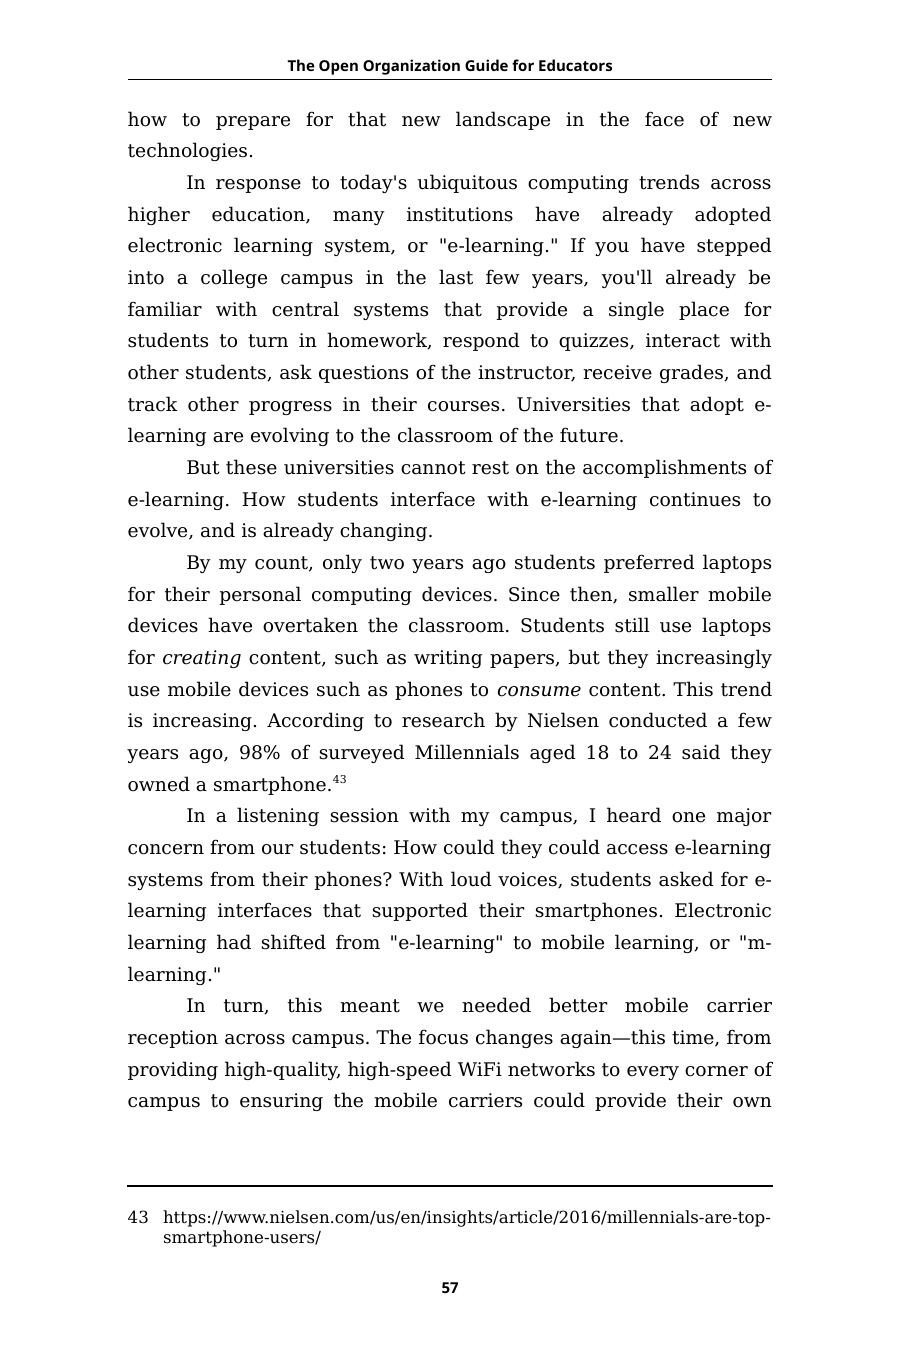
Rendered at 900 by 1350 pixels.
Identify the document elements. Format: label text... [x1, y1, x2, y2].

text In a listening session with my campus, I heard one major concern from our students: How could they could access e-learning systems from their phones? With loud voices, students asked for e-learning interfaces that supported their smartphones. Electronic learning had shifted from "e-learning" to mobile learning, or "m-learning." [127, 805, 772, 986]
text In turn, this meant we needed better mobile carrier reception across campus. The focus changes again—this time, from providing high-quality, high-speed WiFi networks to every corner of campus to ensuring the mobile carriers could provide their own [127, 995, 772, 1112]
text https://www.nielsen.com/us/en/insights/article/2016/millennials-are-top-smartphone-users/ [127, 1208, 772, 1247]
text By my count, only two years ago students preferred laptops for their personal computing devices. Since then, smaller mobile devices have overtaken the classroom. Students still use laptops for creating content, such as writing papers, but they increasingly use mobile devices such as phones to consume content. This trend is increasing. According to research by Nielsen conducted a few years ago, 98% of surveyed Millennials aged 18 to 24 said they owned a smartphone. [127, 552, 772, 796]
text In response to today's ubiquitous computing trends across higher education, many institutions have already adopted electronic learning system, or "e-learning." If you have stepped into a college campus in the last few years, you'll already be familiar with central systems that provide a single place for students to turn in homework, respond to quizzes, interact with other students, ask questions of the instructor, receive grades, and track other progress in their courses. Universities that adopt e-learning are evolving to the classroom of the future. [127, 172, 772, 447]
text But these universities cannot rest on the accomplishments of e-learning. How students interface with e-learning continues to evolve, and is already changing. [127, 457, 772, 542]
text how to prepare for that new landscape in the face of new technologies. [127, 109, 772, 162]
